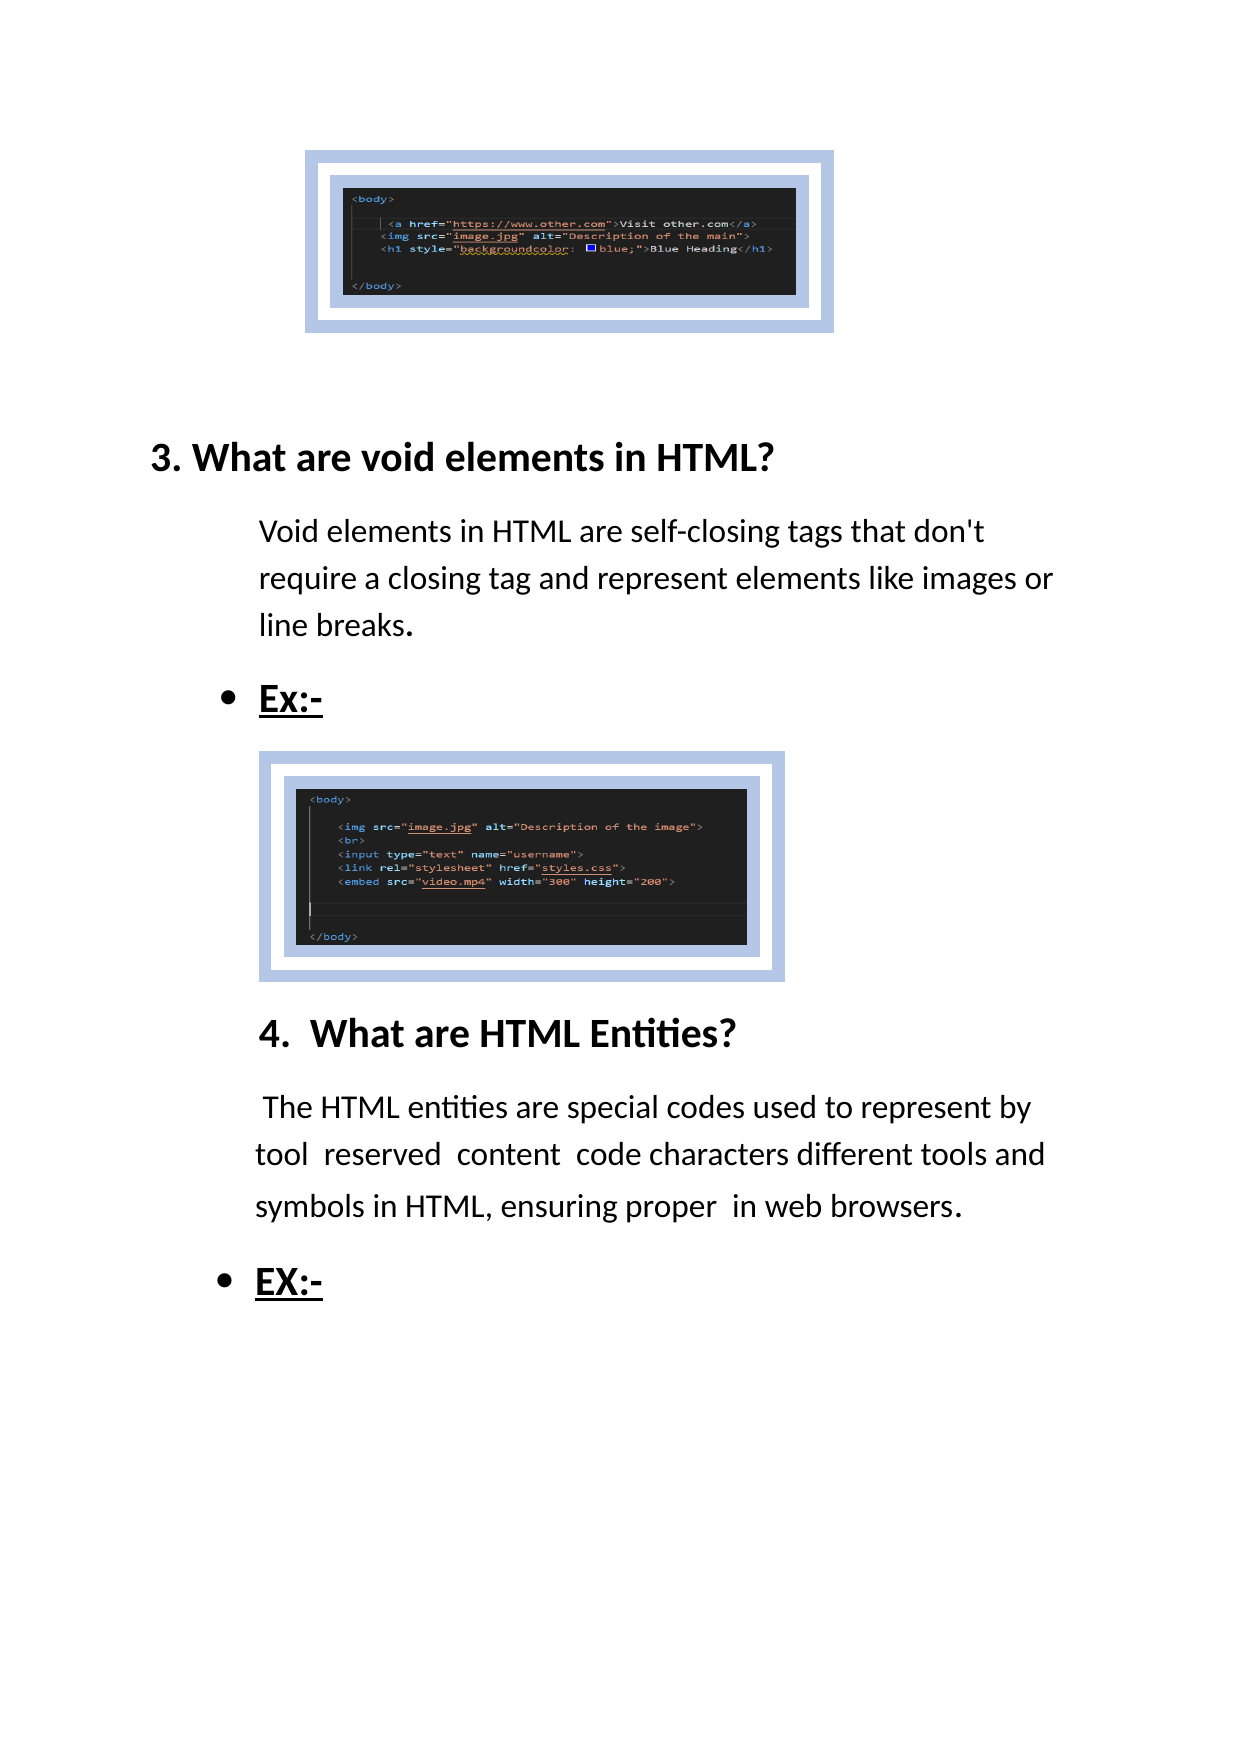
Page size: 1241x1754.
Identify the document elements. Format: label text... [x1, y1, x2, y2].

list Void elements in HTML are self-closing tags that don't require a closing tag and represent elements like images or line breaks. [259, 511, 1090, 645]
list The HTML entities are special codes used to represent by tool reserved content code characters different tools and symbols in HTML, ensuring proper in web browsers. [255, 1087, 1090, 1227]
list 4. What are HTML Entities? [259, 1007, 1090, 1058]
list EX:- [217, 1254, 1090, 1305]
text 3. What are void elements in HTML? [150, 431, 1090, 482]
list Ex:- [221, 672, 1090, 722]
